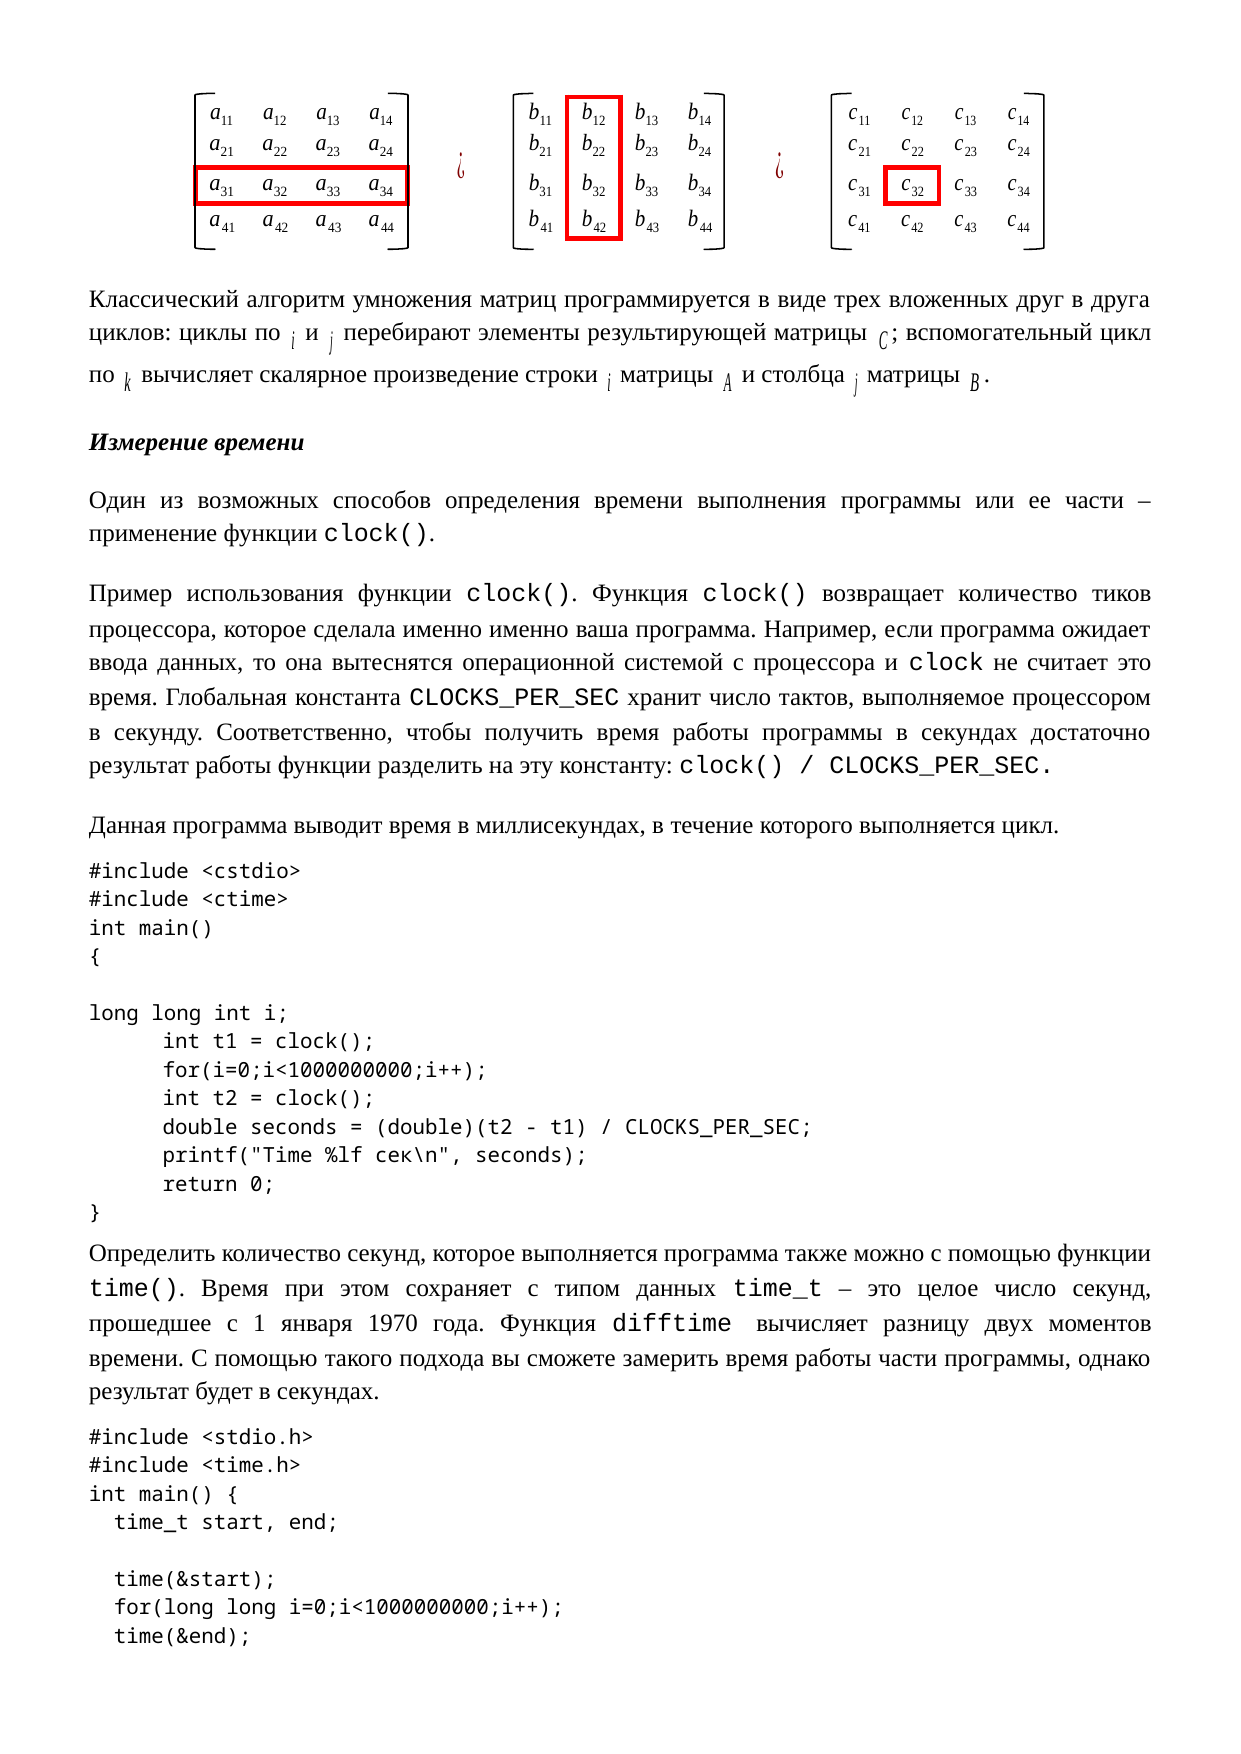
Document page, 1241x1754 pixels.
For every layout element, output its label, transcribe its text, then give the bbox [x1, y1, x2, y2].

text Определить количество секунд, которое выполняется программа также можно с помощью функции time(). Время при этом сохраняет с типом данных time_t – это целое число секунд, прошедшее с 1 января 1970 года. Функция difftime вычисляет разницу двух моментов времени. С помощью такого подхода вы сможете замерить время работы части программы, однако результат будет в секундах. [89, 1238, 1152, 1405]
table_cell [569, 201, 618, 236]
table_cell [992, 95, 1043, 130]
table_cell [726, 130, 830, 201]
table_cell [515, 130, 565, 165]
table_cell [301, 95, 354, 130]
table_cell [301, 206, 354, 236]
table_cell [939, 236, 992, 272]
table_header [992, 59, 1045, 94]
table_cell [301, 130, 354, 165]
text } [89, 1197, 1152, 1226]
table_cell [515, 95, 565, 130]
table_cell [726, 236, 779, 272]
table_cell [248, 170, 301, 201]
table_cell [355, 206, 407, 236]
table_header [1045, 59, 1098, 94]
text for(long long i=0;i<1000000000;i++); [89, 1592, 1152, 1621]
table_cell [673, 201, 723, 236]
table_cell [941, 165, 992, 201]
table_cell [567, 241, 620, 272]
table_cell [623, 130, 673, 165]
text int t2 = clock(); [89, 1083, 1152, 1112]
table_cell [196, 130, 248, 165]
table_cell [939, 130, 992, 165]
table_cell [409, 130, 512, 201]
table_cell [1045, 201, 1098, 236]
table_cell [833, 201, 886, 236]
table_cell [248, 130, 301, 165]
table_header [461, 59, 514, 94]
table_cell [673, 236, 726, 272]
text #include <time.h> [89, 1450, 1152, 1479]
table_cell [1045, 130, 1098, 165]
table_cell [833, 236, 886, 272]
table_cell [408, 236, 461, 272]
table_header [142, 59, 195, 94]
text return 0; [89, 1169, 1152, 1197]
table_header [514, 59, 567, 94]
text int t1 = clock(); [89, 1026, 1152, 1055]
table_cell [726, 201, 779, 236]
table_header [939, 59, 992, 94]
table_cell [780, 201, 830, 236]
table_cell [195, 236, 248, 272]
table_header [301, 59, 354, 94]
table_header [248, 59, 301, 94]
table_header [886, 59, 939, 94]
table_cell [726, 95, 779, 130]
table_cell [142, 95, 194, 130]
text double seconds = (double)(t2 - t1) / CLOCKS_PER_SEC; [89, 1112, 1152, 1140]
table_cell [1045, 236, 1098, 272]
table_header [726, 59, 779, 94]
table_cell [833, 130, 886, 165]
text printf("Time %lf сек\n", seconds); [89, 1140, 1152, 1169]
text Классический алгоритм умножения матриц программируется в виде трех вложенных друг в друга циклов: циклы по и перебирают элементы результирующей матрицы ; вспомогательный цикл по вычисляет скалярное произведение строки матрицы и столбца матрицы . [89, 284, 1152, 398]
table_cell [833, 165, 883, 201]
table_cell [301, 170, 354, 201]
text long long int i; [89, 998, 1152, 1026]
text #include <ctime> [89, 884, 1152, 913]
text int main() [89, 913, 1152, 941]
table_cell [142, 130, 194, 165]
text Один из возможных способов определения времени выполнения программы или ее части – применение функции clock(). [89, 485, 1152, 549]
table_cell [142, 201, 194, 236]
table_header [673, 59, 726, 94]
table_cell [939, 95, 992, 130]
table_cell [992, 201, 1043, 236]
text Пример использования функции clock(). Функция clock() возвращает количество тиков процессора, которое сделала именно именно ваша программа. Например, если программа ожидает ввода данных, то она вытеснятся операционной системой с процессора и clock не считает это время. Глобальная константа CLOCKS_PER_SEC хранит число тактов, выполняемое процессором в секунду. Соответственно, чтобы получить время работы программы в секундах достаточно результат работы функции разделить на эту константу: clock() / CLOCKS_PER_SEC. [89, 578, 1152, 781]
table_cell [780, 236, 833, 272]
table_cell [886, 236, 939, 272]
table_header [195, 59, 248, 94]
table_cell [886, 95, 939, 130]
table_cell [142, 236, 195, 272]
text time(&start); [89, 1564, 1152, 1592]
table_cell [623, 95, 673, 130]
table_cell [886, 130, 939, 165]
text #include <cstdio> [89, 856, 1152, 884]
table_cell [355, 130, 407, 165]
table_cell [569, 130, 618, 165]
table_cell [142, 165, 193, 201]
table_cell [515, 165, 565, 201]
table_cell [515, 201, 565, 236]
text { [89, 941, 1152, 969]
table_header [833, 59, 886, 94]
table_cell [939, 201, 992, 236]
table_cell [780, 95, 830, 130]
table_cell [355, 95, 407, 130]
text time(&end); [89, 1621, 1152, 1649]
table_cell [461, 95, 512, 130]
table_cell [248, 236, 301, 272]
table_cell [409, 201, 461, 236]
table_cell [623, 165, 673, 201]
text #include <stdio.h> [89, 1422, 1152, 1450]
table_cell [992, 130, 1043, 165]
table_cell [248, 95, 301, 130]
table_cell [248, 206, 301, 236]
table_cell [1045, 165, 1098, 201]
table_header [620, 59, 673, 94]
table_cell [992, 236, 1045, 272]
table_header [408, 59, 461, 94]
table_cell [355, 236, 408, 272]
table_cell [888, 170, 937, 201]
table_cell [514, 236, 567, 272]
table_cell [461, 236, 514, 272]
table_cell [355, 170, 405, 201]
table_cell [623, 201, 673, 236]
table_cell [198, 170, 248, 201]
table_cell [569, 165, 618, 201]
table_header [780, 59, 833, 94]
text Данная программа выводит время в миллисекундах, в течение которого выполняется цикл. [89, 810, 1152, 839]
table_cell [409, 95, 461, 130]
table_cell [461, 201, 512, 236]
text time_t start, end; [89, 1507, 1152, 1536]
text for(i=0;i<1000000000;i++); [89, 1055, 1152, 1083]
table_cell [673, 130, 723, 165]
table_cell [1045, 95, 1098, 130]
table_cell [196, 206, 248, 236]
table_cell [886, 206, 939, 236]
table_cell [620, 236, 673, 272]
table_cell [569, 99, 618, 130]
text Измерение времени [89, 427, 1152, 456]
table_cell [673, 95, 723, 130]
text int main() { [89, 1479, 1152, 1507]
table_cell [301, 236, 354, 272]
table_header [567, 59, 620, 94]
table_cell [196, 95, 248, 130]
table_header [355, 59, 408, 94]
table_cell [992, 165, 1043, 201]
table_cell [833, 95, 886, 130]
table_cell [673, 165, 723, 201]
